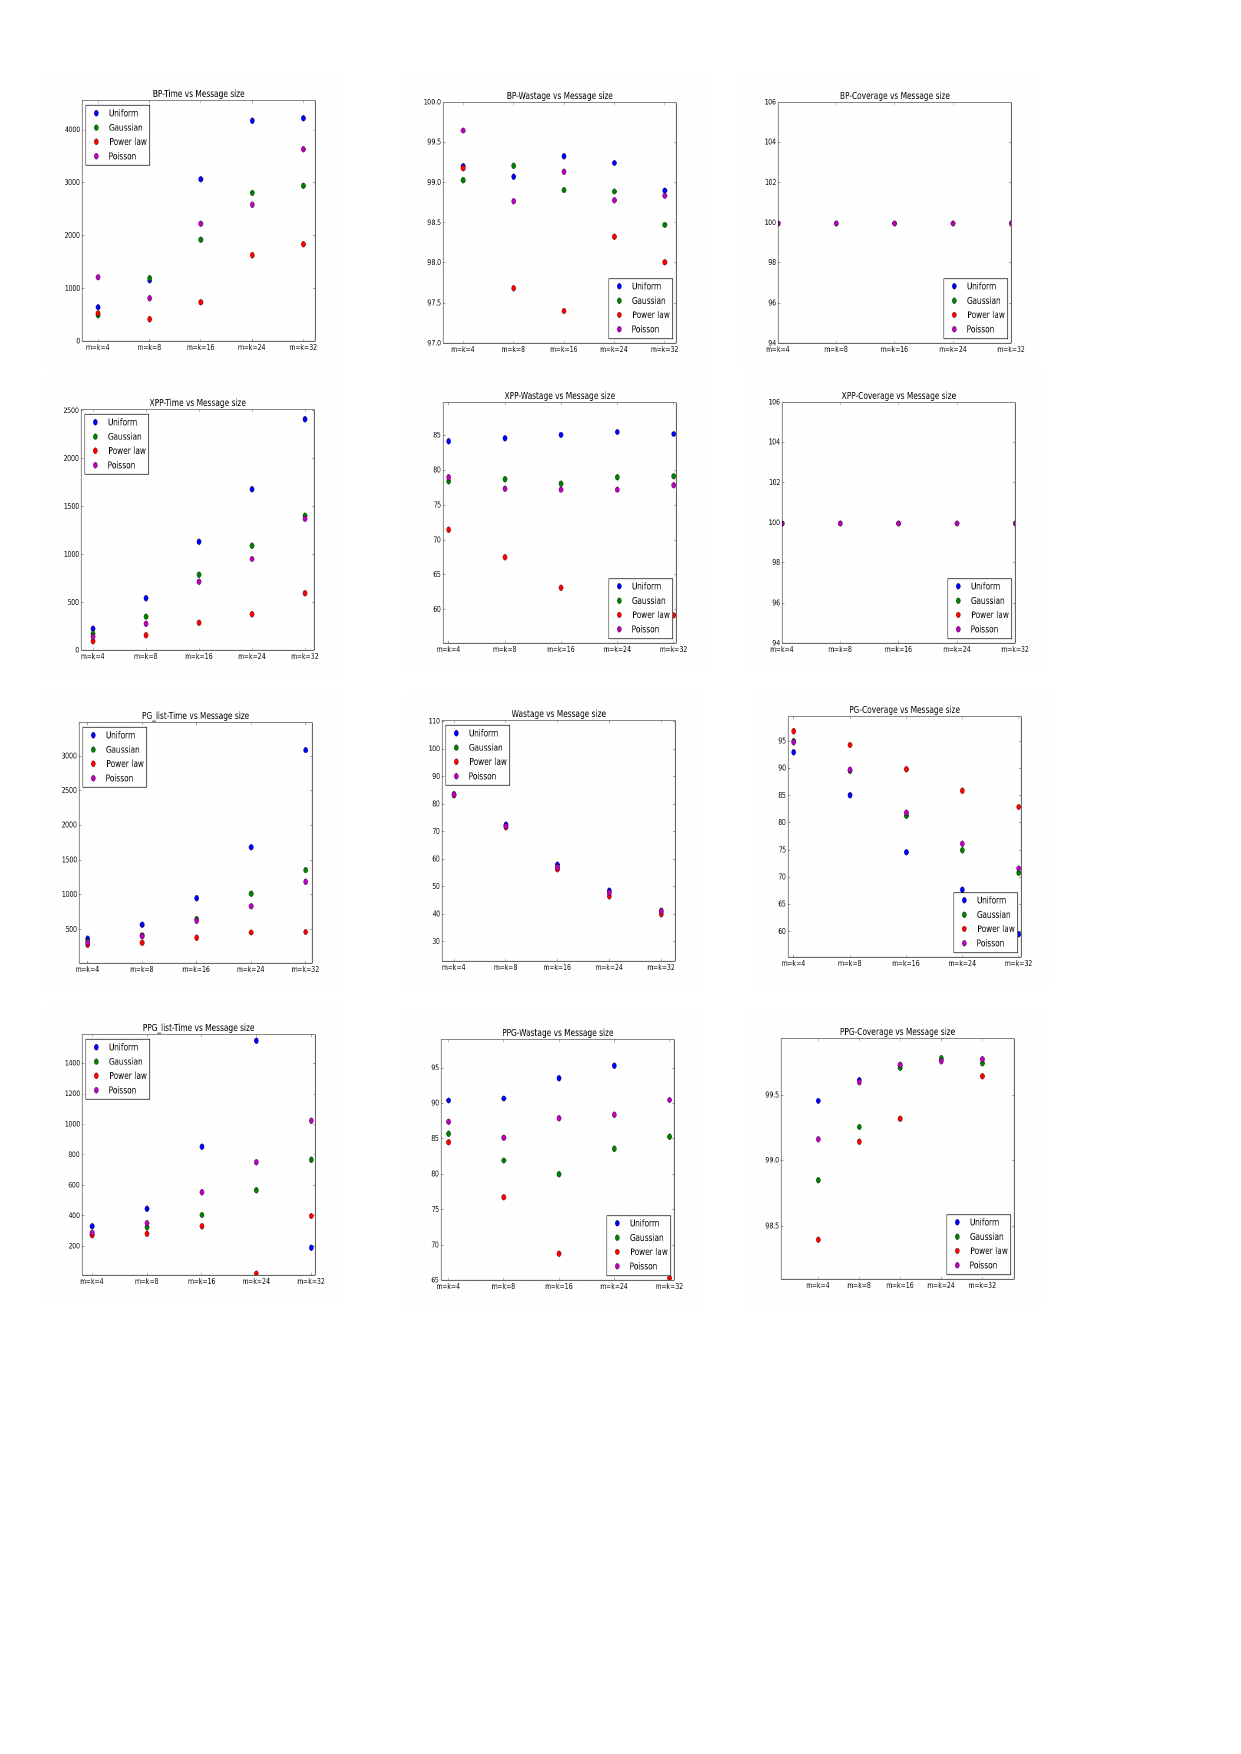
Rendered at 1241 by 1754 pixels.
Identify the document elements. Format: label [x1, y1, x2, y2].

picture [750, 687, 1050, 987]
picture [740, 72, 1045, 673]
picture [44, 70, 345, 371]
picture [743, 1008, 1044, 1309]
picture [405, 690, 705, 991]
picture [403, 1010, 704, 1310]
picture [41, 692, 342, 993]
picture [43, 379, 344, 680]
picture [44, 1005, 345, 1305]
picture [405, 72, 706, 673]
